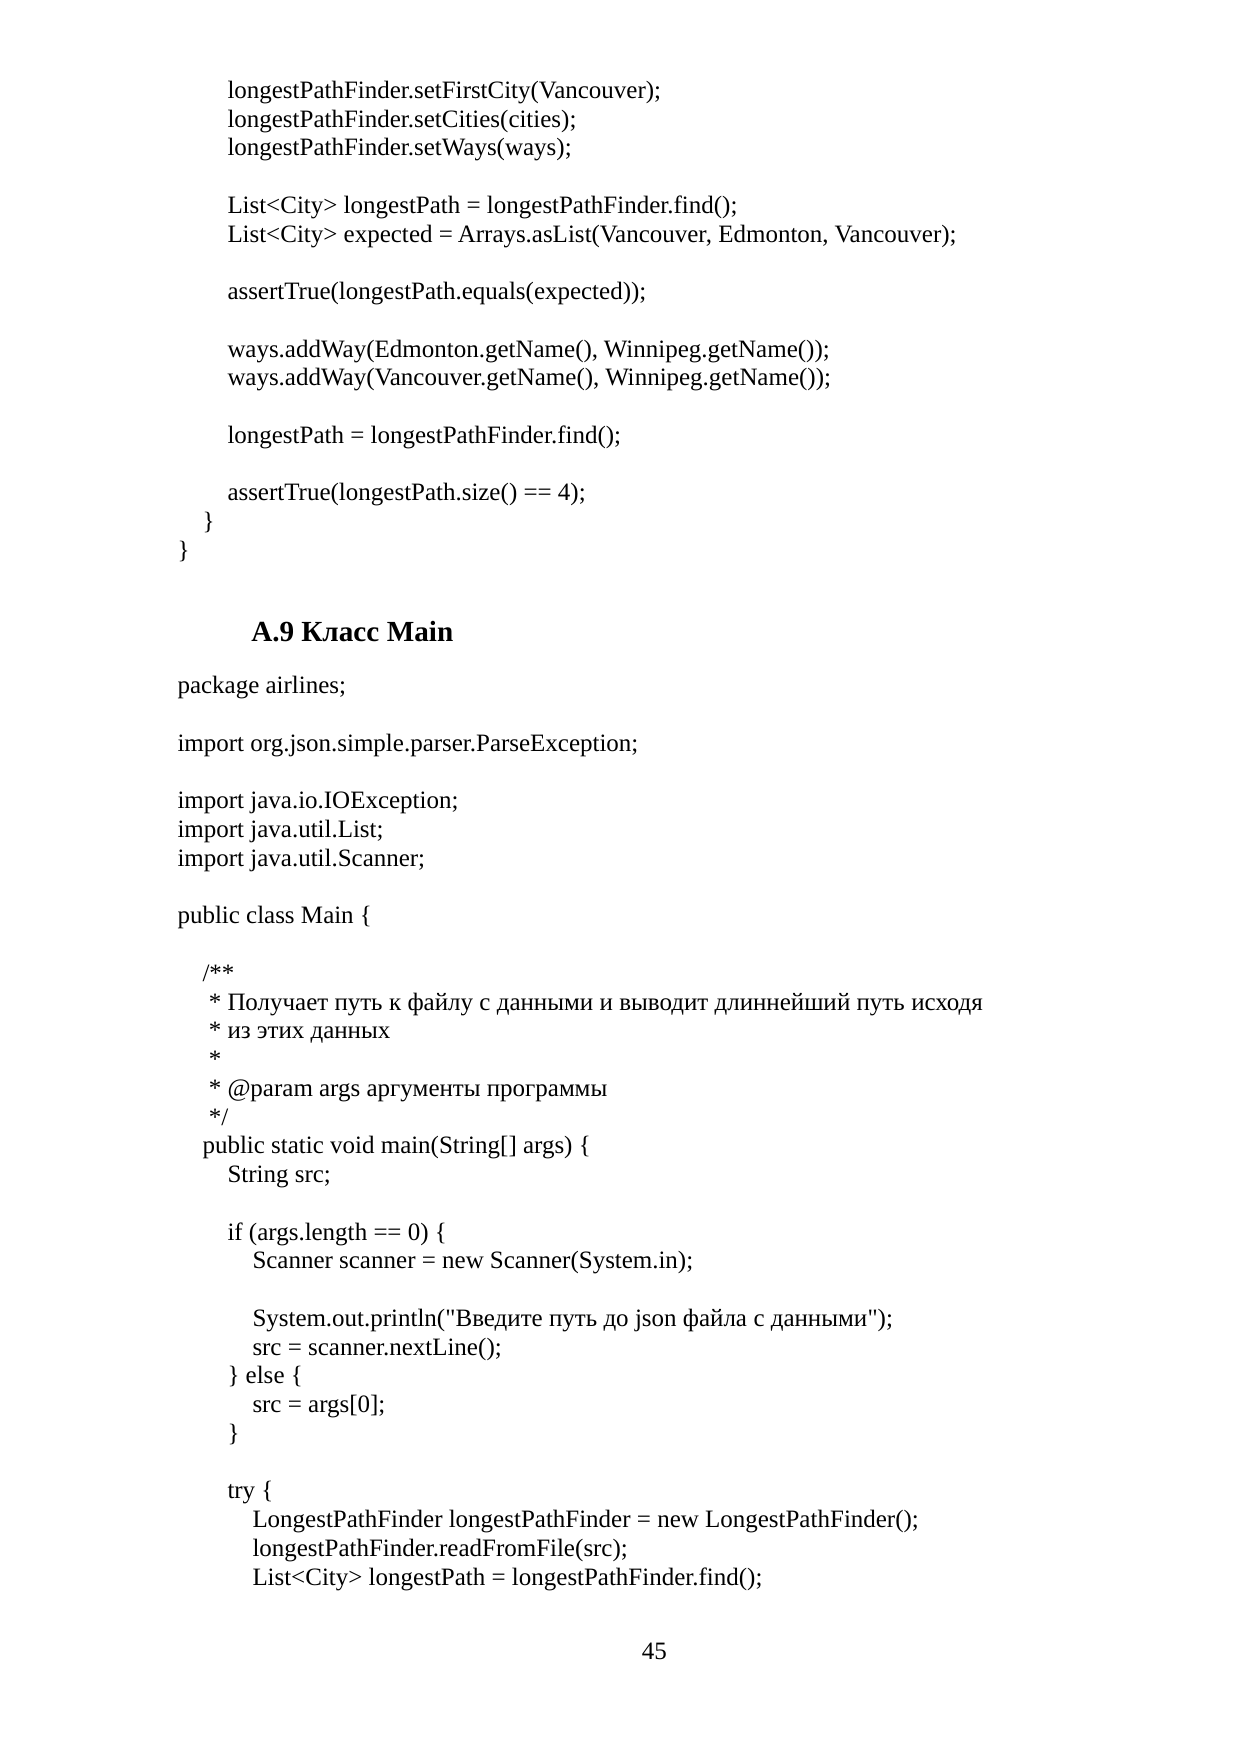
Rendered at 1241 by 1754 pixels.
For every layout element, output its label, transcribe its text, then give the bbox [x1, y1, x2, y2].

text longestPathFinder.setFirstCity(Vancouver); longestPathFinder.setCities(cities); longestPathFinder.setWays(ways); List<City> longestPath = longestPathFinder.find(); List<City> expected = Arrays.asList(Vancouver, Edmonton, Vancouver); assertTrue(longestPath.equals(expected)); ways.addWay(Edmonton.getName(), Winnipeg.getName()); ways.addWay(Vancouver.getName(), Winnipeg.getName()); longestPath = longestPathFinder.find(); assertTrue(longestPath.size() == 4); } } [177, 75, 1152, 564]
subtitle A.9 Класс Main [177, 614, 1152, 647]
text package airlines; import org.json.simple.parser.ParseException; import java.io.IOException; import java.util.List; import java.util.Scanner; public class Main { /** * Получает путь к файлу с данными и выводит длиннейший путь исходя * из этих данных * * @param args аргументы программы */ public static void main(String[] args) { String src; if (args.length == 0) { Scanner scanner = new Scanner(System.in); System.out.println("Введите путь до json файла с данными"); src = scanner.nextLine(); } else { src = args[0]; } try { LongestPathFinder longestPathFinder = new LongestPathFinder(); longestPathFinder.readFromFile(src); List<City> longestPath = longestPathFinder.find(); [177, 670, 1152, 1619]
